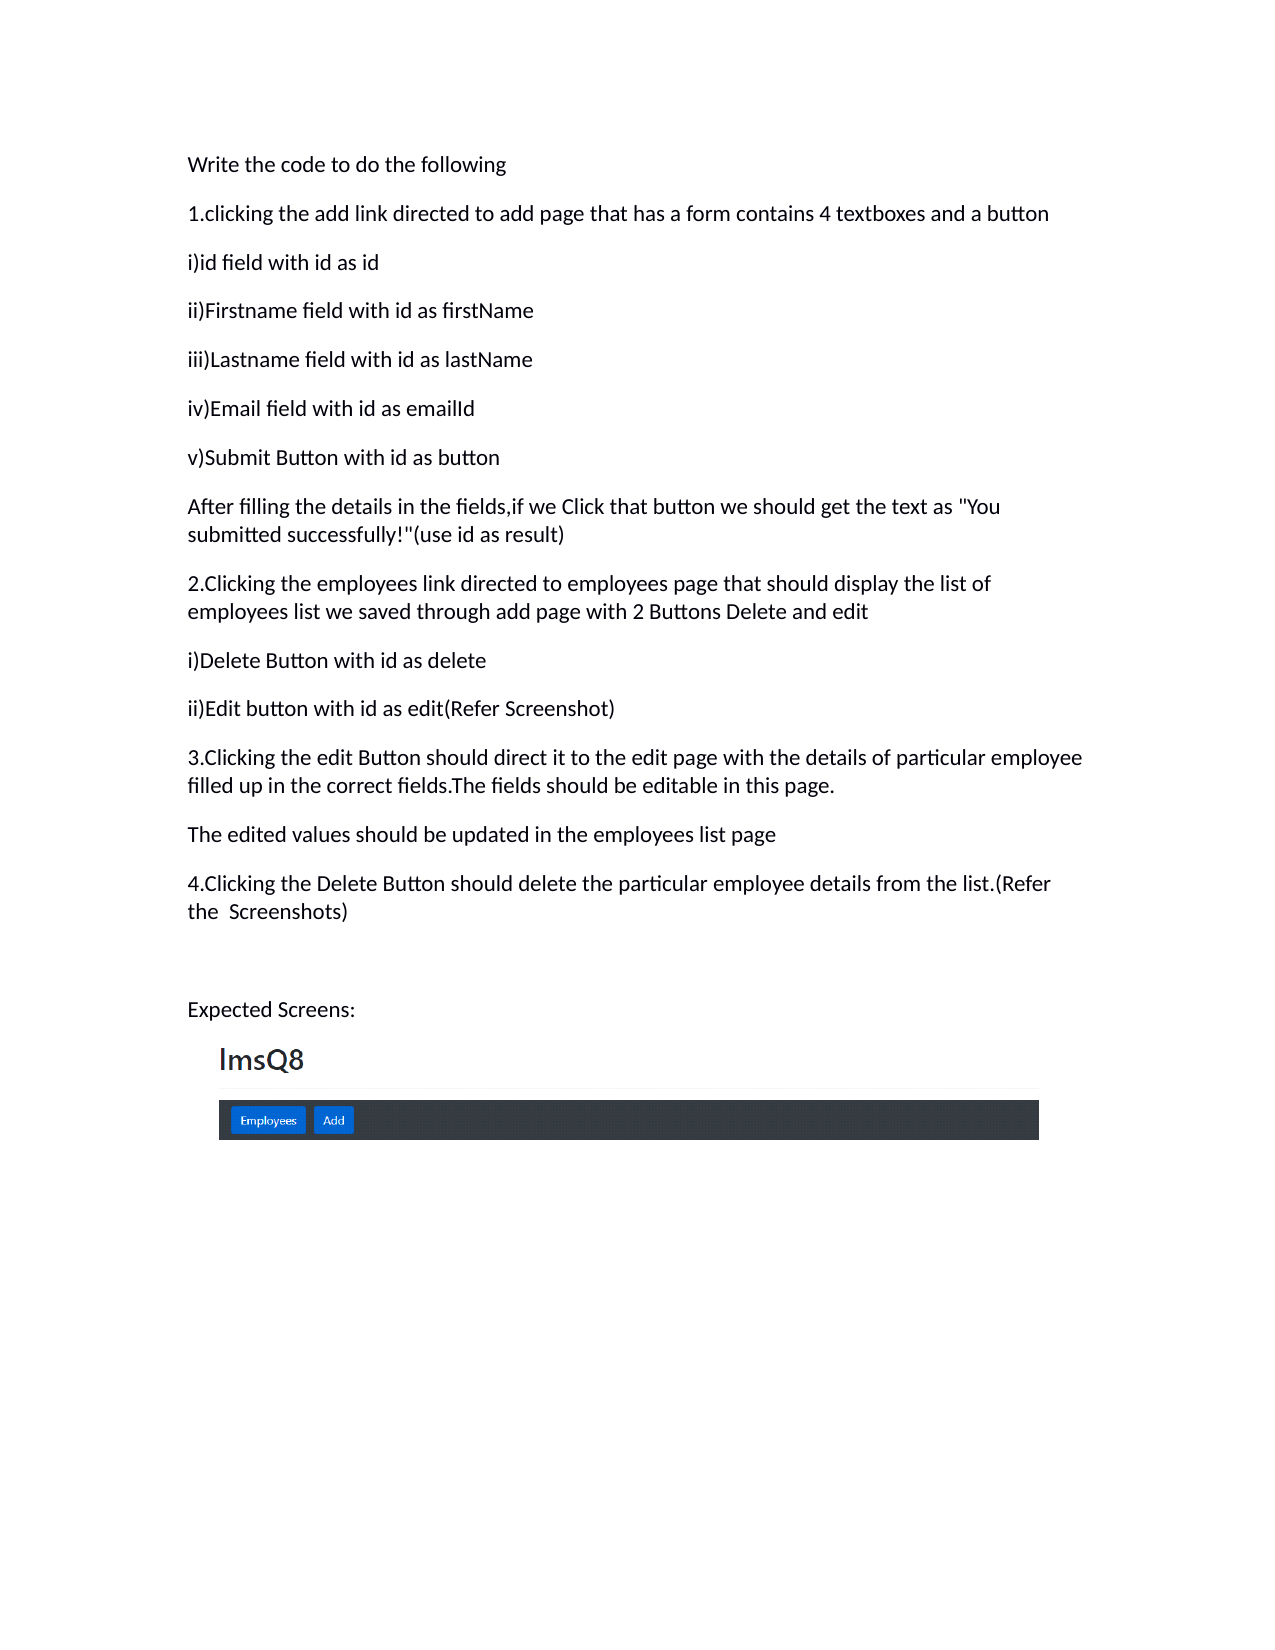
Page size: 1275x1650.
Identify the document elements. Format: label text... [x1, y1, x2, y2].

text Write the code to do the following [187, 150, 1087, 178]
text 4.Clicking the Delete Button should delete the particular employee details from the list.(Refer the Screenshots) [187, 869, 1087, 925]
text iii)Lastname field with id as lastName [187, 345, 1087, 373]
text After filling the details in the fields,if we Click that button we should get the text as "You submitted successfully!"(use id as result) [187, 492, 1087, 548]
text ii)Firstname field with id as firstName [187, 297, 1087, 324]
text 1.clicking the add link directed to add page that has a form contains 4 textboxes and a button [187, 199, 1087, 227]
text 3.Clicking the edit Button should direct it to the edit page with the details of particular employee filled up in the correct fields.The fields should be editable in this page. [187, 743, 1087, 799]
text ii)Edit button with id as edit(Refer Screenshot) [187, 694, 1087, 723]
text i)id field with id as id [187, 248, 1087, 276]
text 2.Clicking the employees link directed to employees page that should display the list of employees list we saved through add page with 2 Buttons Delete and edit [187, 569, 1087, 625]
text The edited values should be updated in the employees list page [187, 820, 1087, 848]
text v)Submit Button with id as button [187, 443, 1087, 471]
text i)Delete Button with id as delete [187, 646, 1087, 674]
text iv)Email field with id as emailId [187, 394, 1087, 422]
text Expected Screens: [187, 995, 1087, 1023]
